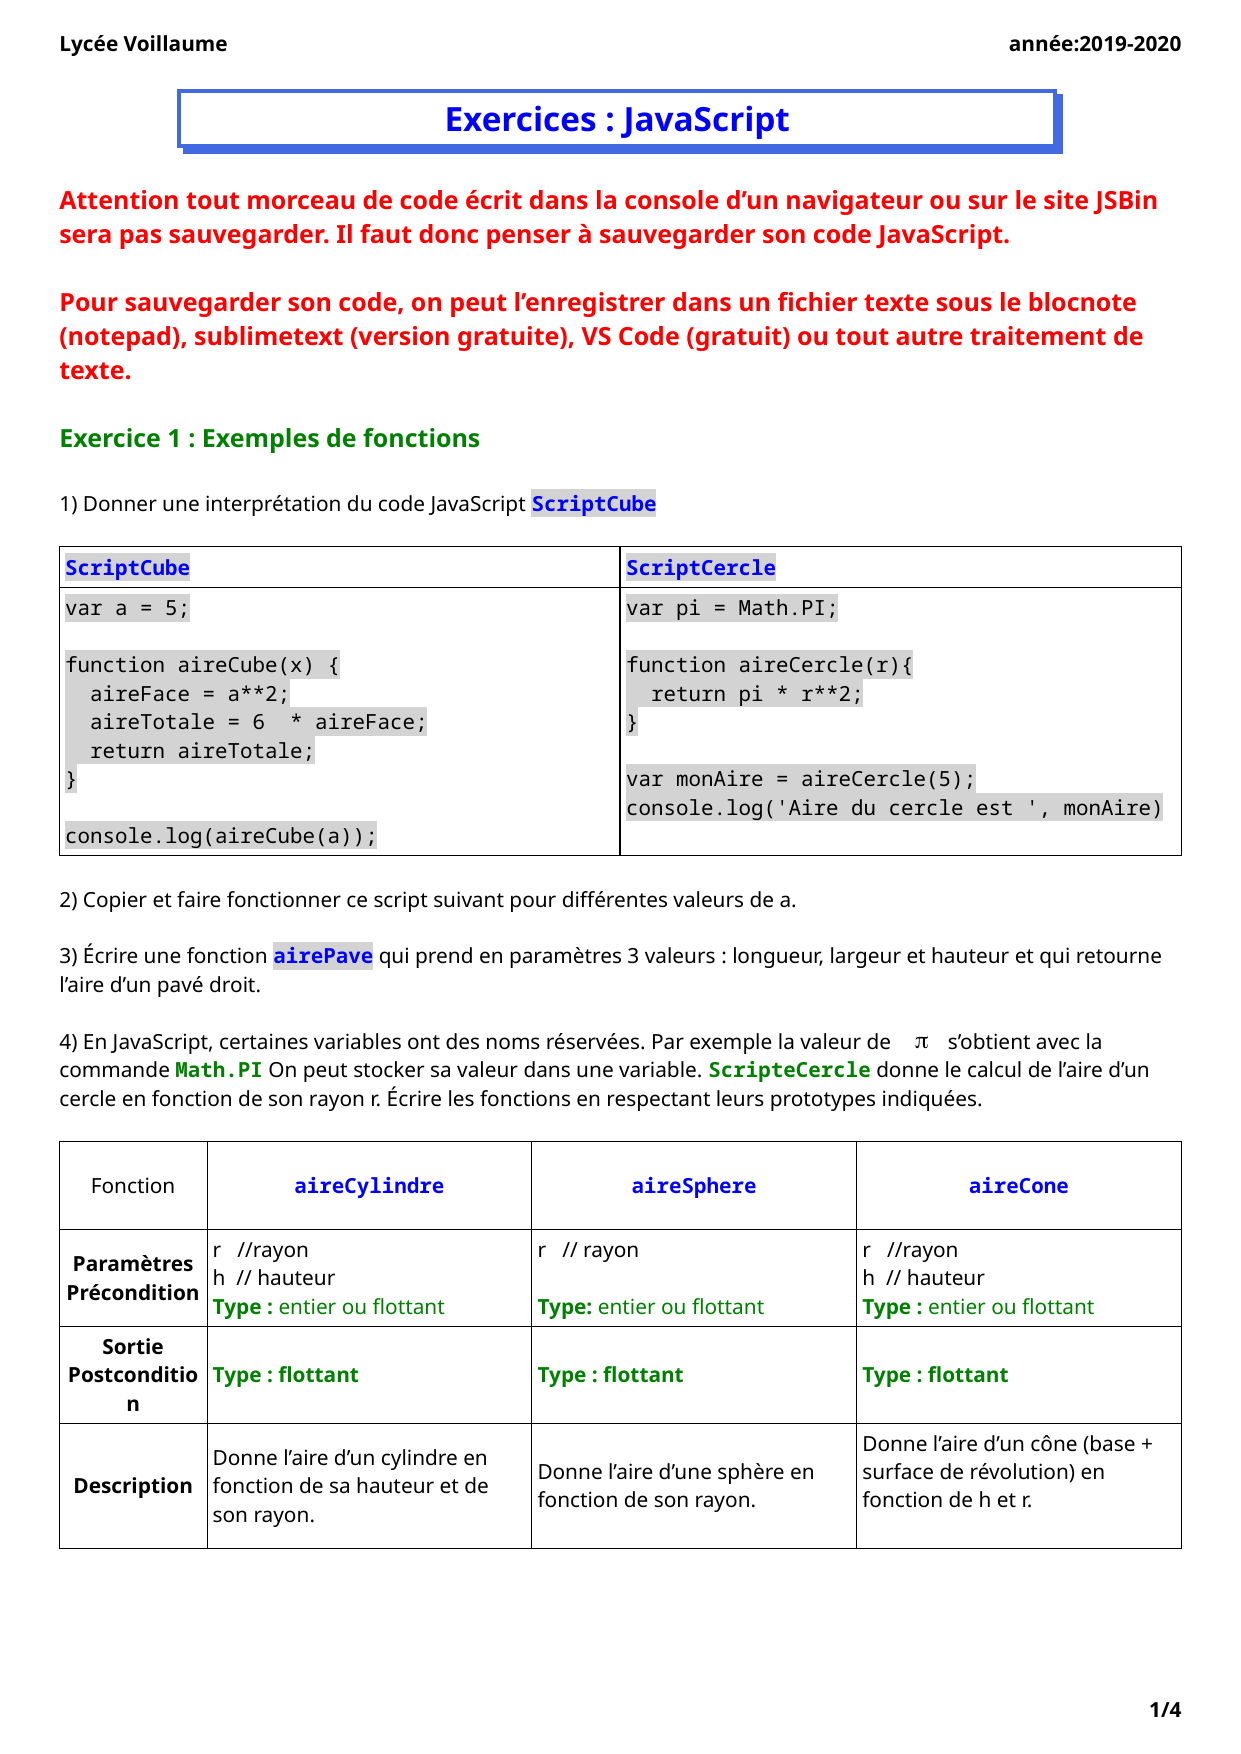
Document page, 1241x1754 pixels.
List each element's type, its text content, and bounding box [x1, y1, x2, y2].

table_cell Description [60, 1424, 207, 1548]
text Attention tout morceau de code écrit dans la console d’un navigateur ou sur le site JSBin sera pas sauvegarder. Il faut donc penser à sauvegarder son code JavaScript. [59, 182, 1181, 251]
table_header ScriptCube [60, 547, 619, 587]
text 4) En JavaScript, certaines variables ont des noms réservées. Par exemple la valeur de s’obtient avec la commande Math.PI On peut stocker sa valeur dans une variable. ScripteCercle donne le calcul de l’aire d’un cercle en fonction de son rayon r. Écrire les fonctions en respectant leurs prototypes indiquées. [59, 1027, 1181, 1112]
table_cell Type : flottant [857, 1327, 1181, 1423]
table_cell Donne l’aire d’un cylindre en fonction de sa hauteur et de son rayon. [208, 1424, 531, 1548]
text Exercice 1 : Exemples de fonctions [59, 421, 1181, 455]
table_cell Sortie Postcondition [60, 1327, 207, 1423]
table_cell r // rayon Type: entier ou flottant [532, 1230, 856, 1326]
table_cell var pi = Math.PI; function aireCercle(r){ return pi * r**2; } var monAire = aireCercle(5); console.log('Aire du cercle est ', monAire) [621, 588, 1181, 855]
text Pour sauvegarder son code, on peut l’enregistrer dans un fichier texte sous le blocnote (notepad), sublimetext (version gratuite), VS Code (gratuit) ou tout autre traitement de texte. [59, 284, 1181, 387]
table_cell Donne l’aire d’un cône (base + surface de révolution) en fonction de h et r. [857, 1424, 1181, 1548]
table_cell Paramètres Précondition [60, 1230, 207, 1326]
table_cell var a = 5; function aireCube(x) { aireFace = a**2; aireTotale = 6 * aireFace; return aireTotale; } console.log(aireCube(a)); [60, 588, 619, 855]
text Exercices : JavaScript [181, 93, 1053, 144]
table_cell r //rayon h // hauteur Type : entier ou flottant [857, 1230, 1181, 1326]
table_header aireCone [857, 1142, 1181, 1229]
table_header aireSphere [532, 1142, 856, 1229]
table_header ScriptCercle [621, 547, 1181, 587]
table_cell Type : flottant [532, 1327, 856, 1423]
table_cell Type : flottant [208, 1327, 531, 1423]
table_cell r //rayon h // hauteur Type : entier ou flottant [208, 1230, 531, 1326]
table_cell Donne l’aire d’une sphère en fonction de son rayon. [532, 1424, 856, 1548]
table_header aireCylindre [208, 1142, 531, 1229]
table_header Fonction [60, 1142, 207, 1229]
text 1) Donner une interprétation du code JavaScript ScriptCube [59, 489, 1181, 517]
text 3) Écrire une fonction airePave qui prend en paramètres 3 valeurs : longueur, largeur et hauteur et qui retourne l’aire d’un pavé droit. [59, 942, 1181, 998]
text 2) Copier et faire fonctionner ce script suivant pour différentes valeurs de a. [59, 885, 1181, 913]
